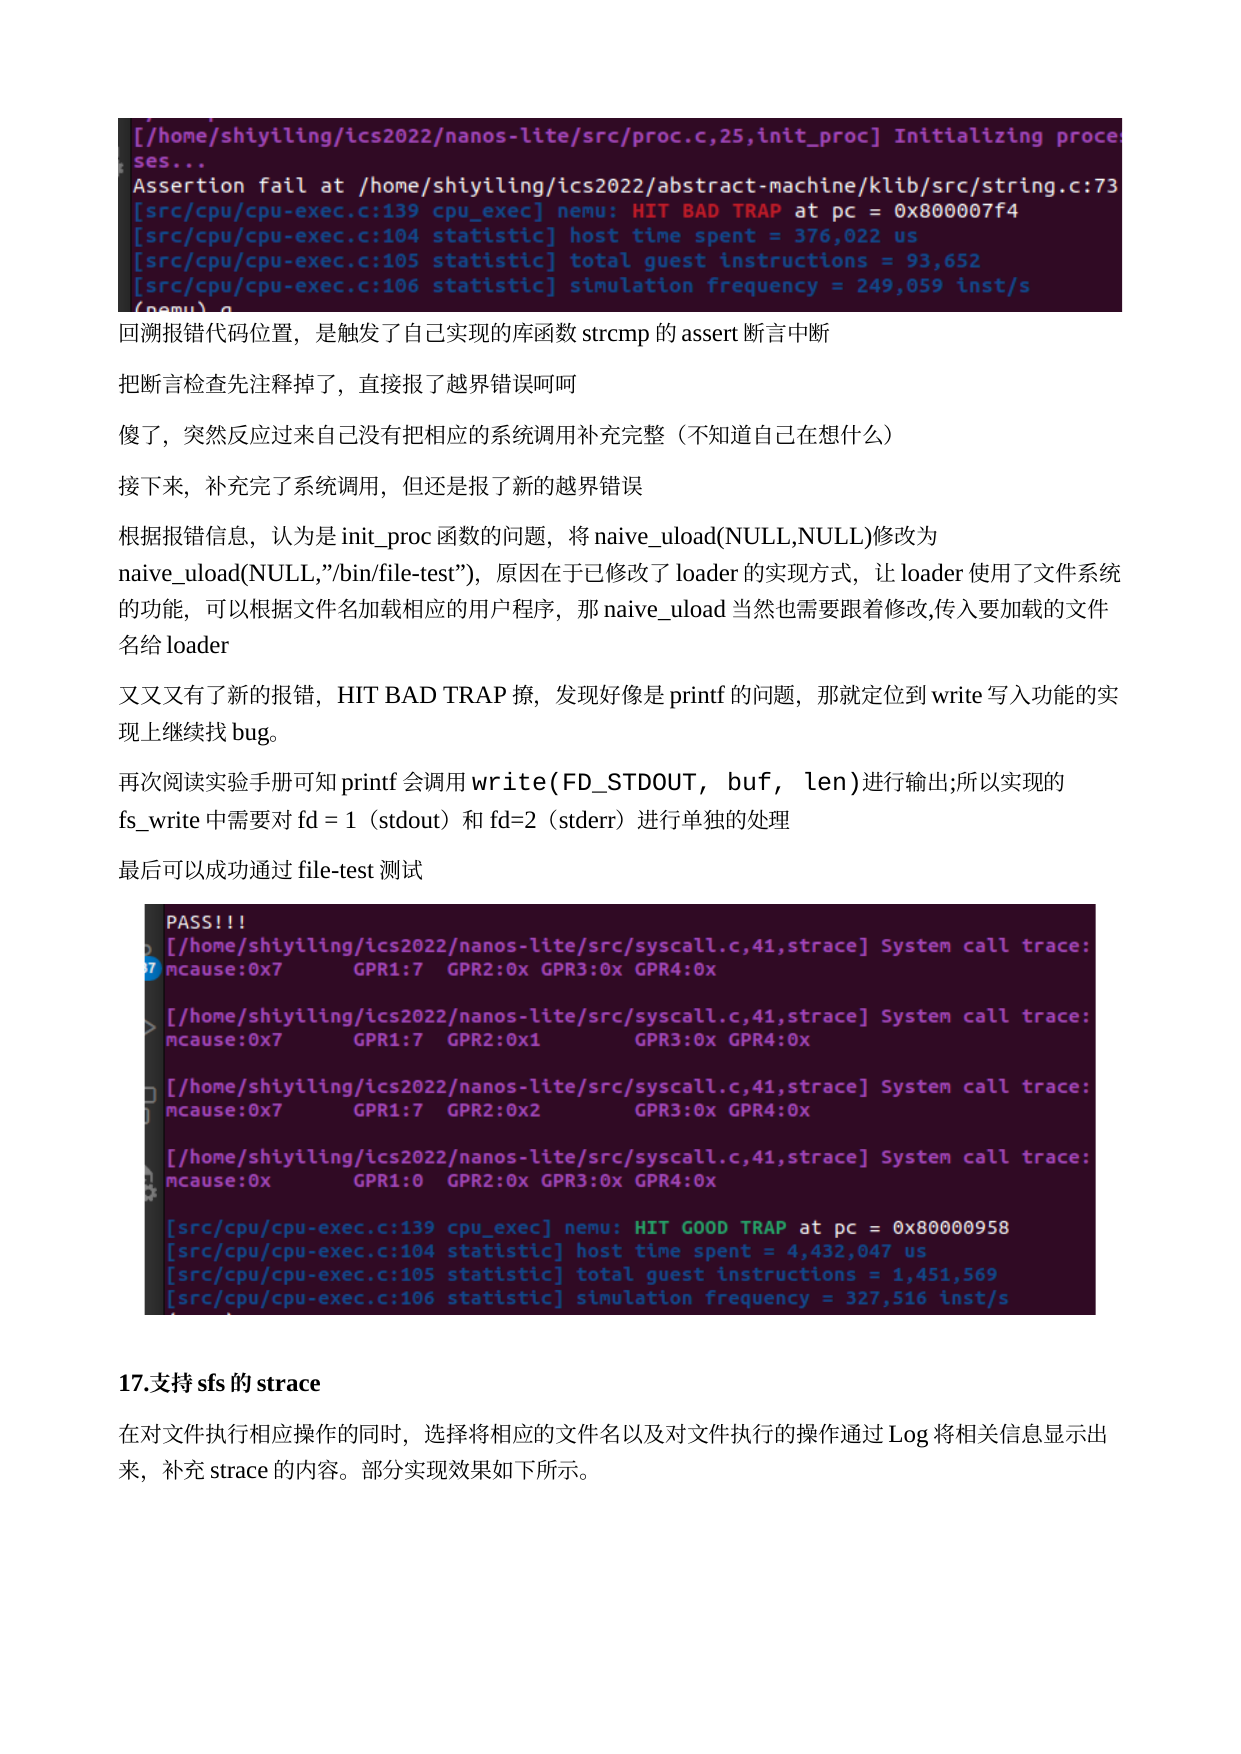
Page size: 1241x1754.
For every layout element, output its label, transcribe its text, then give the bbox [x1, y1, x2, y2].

text 最后可以成功通过file-test测试 [118, 854, 1122, 885]
text 根据报错信息，认为是init_proc函数的问题，将naive_uload(NULL,NULL)修改为naive_uload(NULL,”/bin/file-test”)，原因在于已修改了loader的实现方式，让loader使用了文件系统的功能，可以根据文件名加载相应的用户程序，那naive_uload当然也需要跟着修改,传入要加载的文件名给loader [118, 519, 1122, 659]
text 在对文件执行相应操作的同时，选择将相应的文件名以及对文件执行的操作通过Log将相关信息显示出来，补充strace的内容。部分实现效果如下所示。 [118, 1417, 1122, 1484]
text 再次阅读实验手册可知printf会调用write(FD_STDOUT, buf, len)进行输出;所以实现的fs_write中需要对fd = 1（stdout）和 fd=2（stderr）进行单独的处理 [118, 766, 1122, 834]
text 又又又有了新的报错，HIT BAD TRAP撩，发现好像是printf的问题，那就定位到write写入功能的实现上继续找bug。 [118, 679, 1122, 746]
text 接下来，补充完了系统调用，但还是报了新的越界错误 [118, 469, 1122, 500]
text 17.支持sfs的strace [118, 1366, 1122, 1398]
text 回溯报错代码位置，是触发了自己实现的库函数strcmp的assert断言中断 [118, 312, 1122, 348]
text 傻了，突然反应过来自己没有把相应的系统调用补充完整（不知道自己在想什么） [118, 418, 1122, 449]
text 把断言检查先注释掉了，直接报了越界错误呵呵 [118, 367, 1122, 399]
picture [118, 118, 1123, 312]
picture [144, 904, 1096, 1315]
